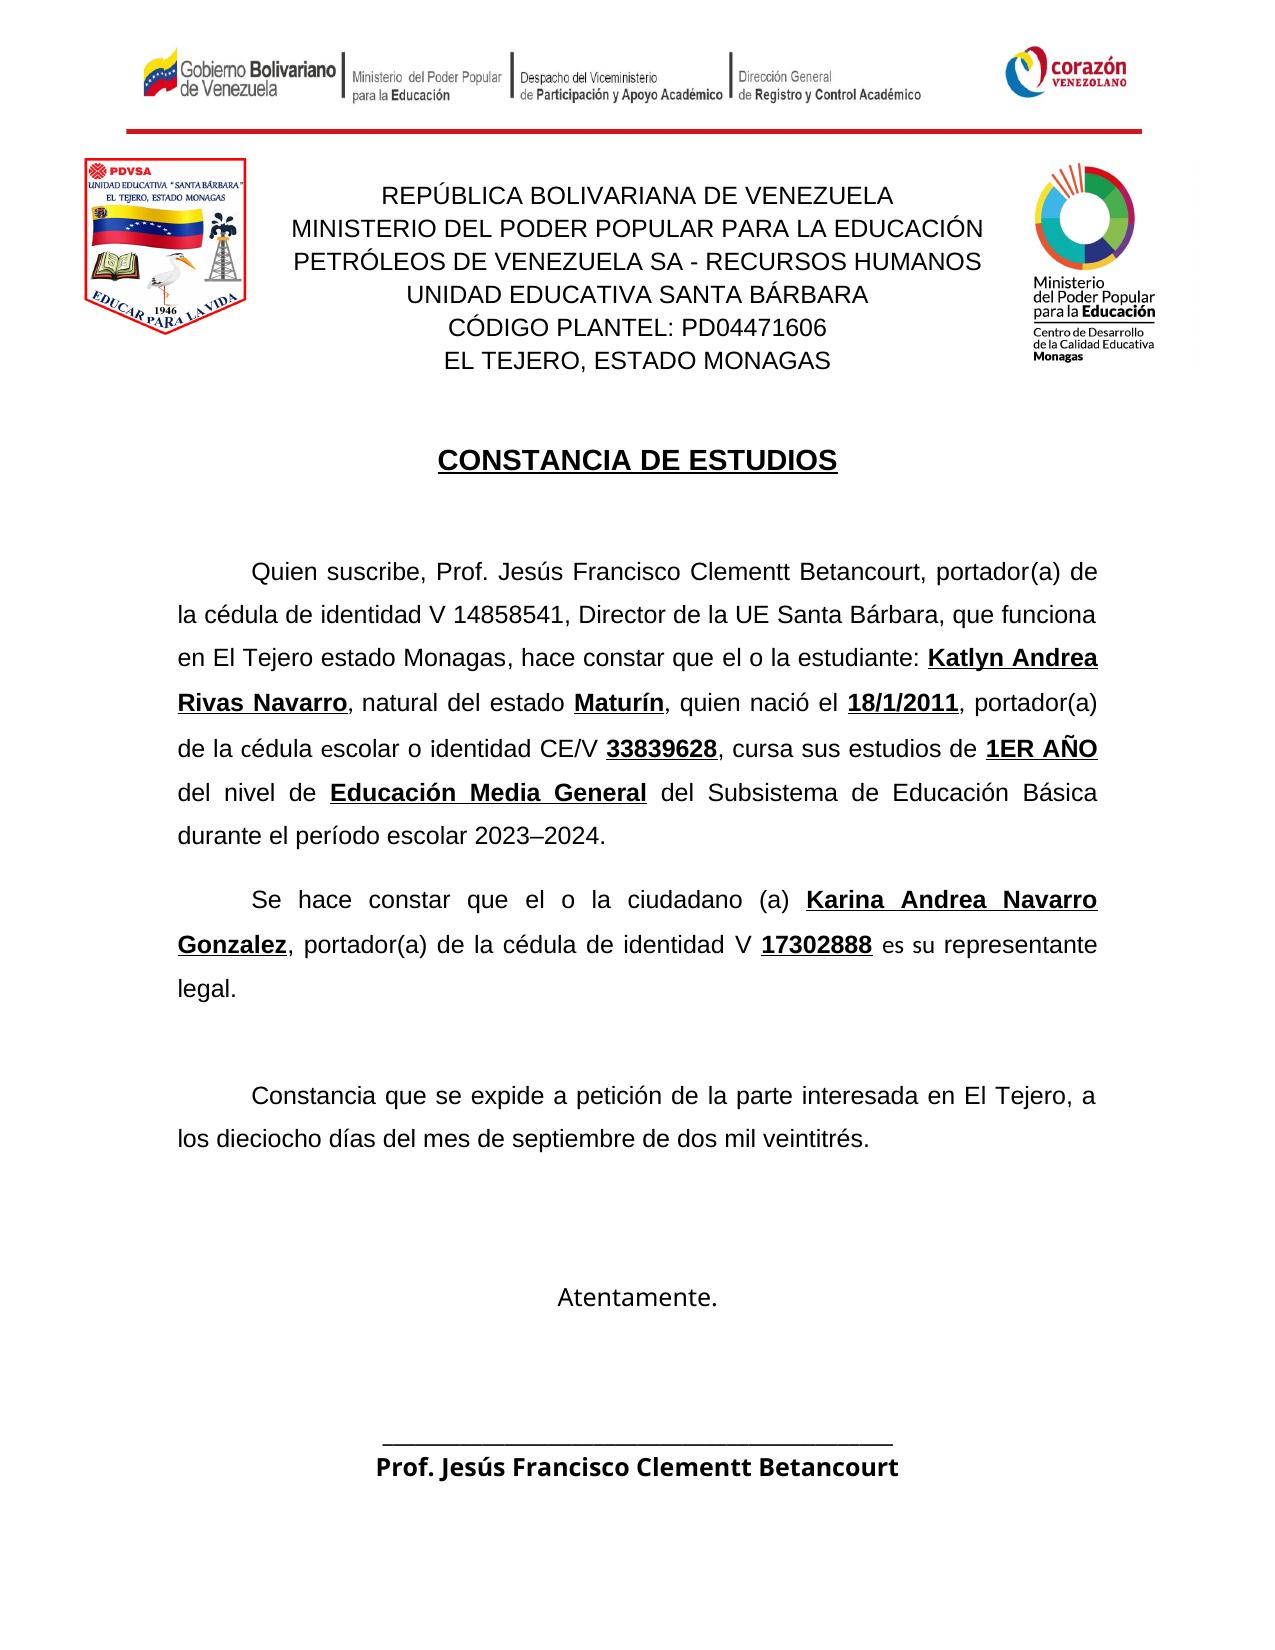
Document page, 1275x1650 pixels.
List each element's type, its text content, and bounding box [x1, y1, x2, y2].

text Quien suscribe, Prof. Jesús Francisco Clementt Betancourt, portador(a) de la cédula de identidad V 14858541, Director de la UE Santa Bárbara, que funciona en El Tejero estado Monagas, hace constar que el o la estudiante: Katlyn Andrea Rivas Navarro, natural del estado Maturín, quien nació el 18/1/2011, portador(a) de la cédula escolar o identidad CE/V 33839628, cursa sus estudios de 1ER AÑO del nivel de Educación Media General del Subsistema de Educación Básica durante el período escolar 2023–2024. [177, 557, 1098, 849]
subtitle REPÚBLICA BOLIVARIANA DE VENEZUELA [252, 181, 978, 209]
picture [126, 11, 1142, 134]
text Prof. Jesús Francisco Clementt Betancourt [177, 1450, 1098, 1484]
subtitle PETRÓLEOS DE VENEZUELA SA - RECURSOS HUMANOS [252, 247, 978, 275]
text UNIDAD EDUCATIVA SANTA BÁRBARA [252, 280, 978, 308]
subtitle MINISTERIO DEL PODER POPULAR PARA LA EDUCACIÓN [252, 214, 978, 242]
picture [79, 158, 252, 335]
text EL TEJERO, ESTADO MONAGAS [177, 346, 978, 374]
text Se hace constar que el o la ciudadano (a) Karina Andrea Navarro Gonzalez, portador(a) de la cédula de identidad V 17302888 es su representante legal. [177, 885, 1098, 1002]
picture [978, 153, 1200, 377]
subtitle CONSTANCIA DE ESTUDIOS [177, 443, 1098, 476]
text Atentamente. [177, 1279, 1098, 1313]
text Constancia que se expide a petición de la parte interesada en El Tejero, a los dieciocho días del mes de septiembre de dos mil veintitrés. [177, 1081, 1098, 1153]
text CÓDIGO PLANTEL: PD04471606 [177, 313, 978, 341]
text ______________________________________________ [177, 1416, 1098, 1450]
